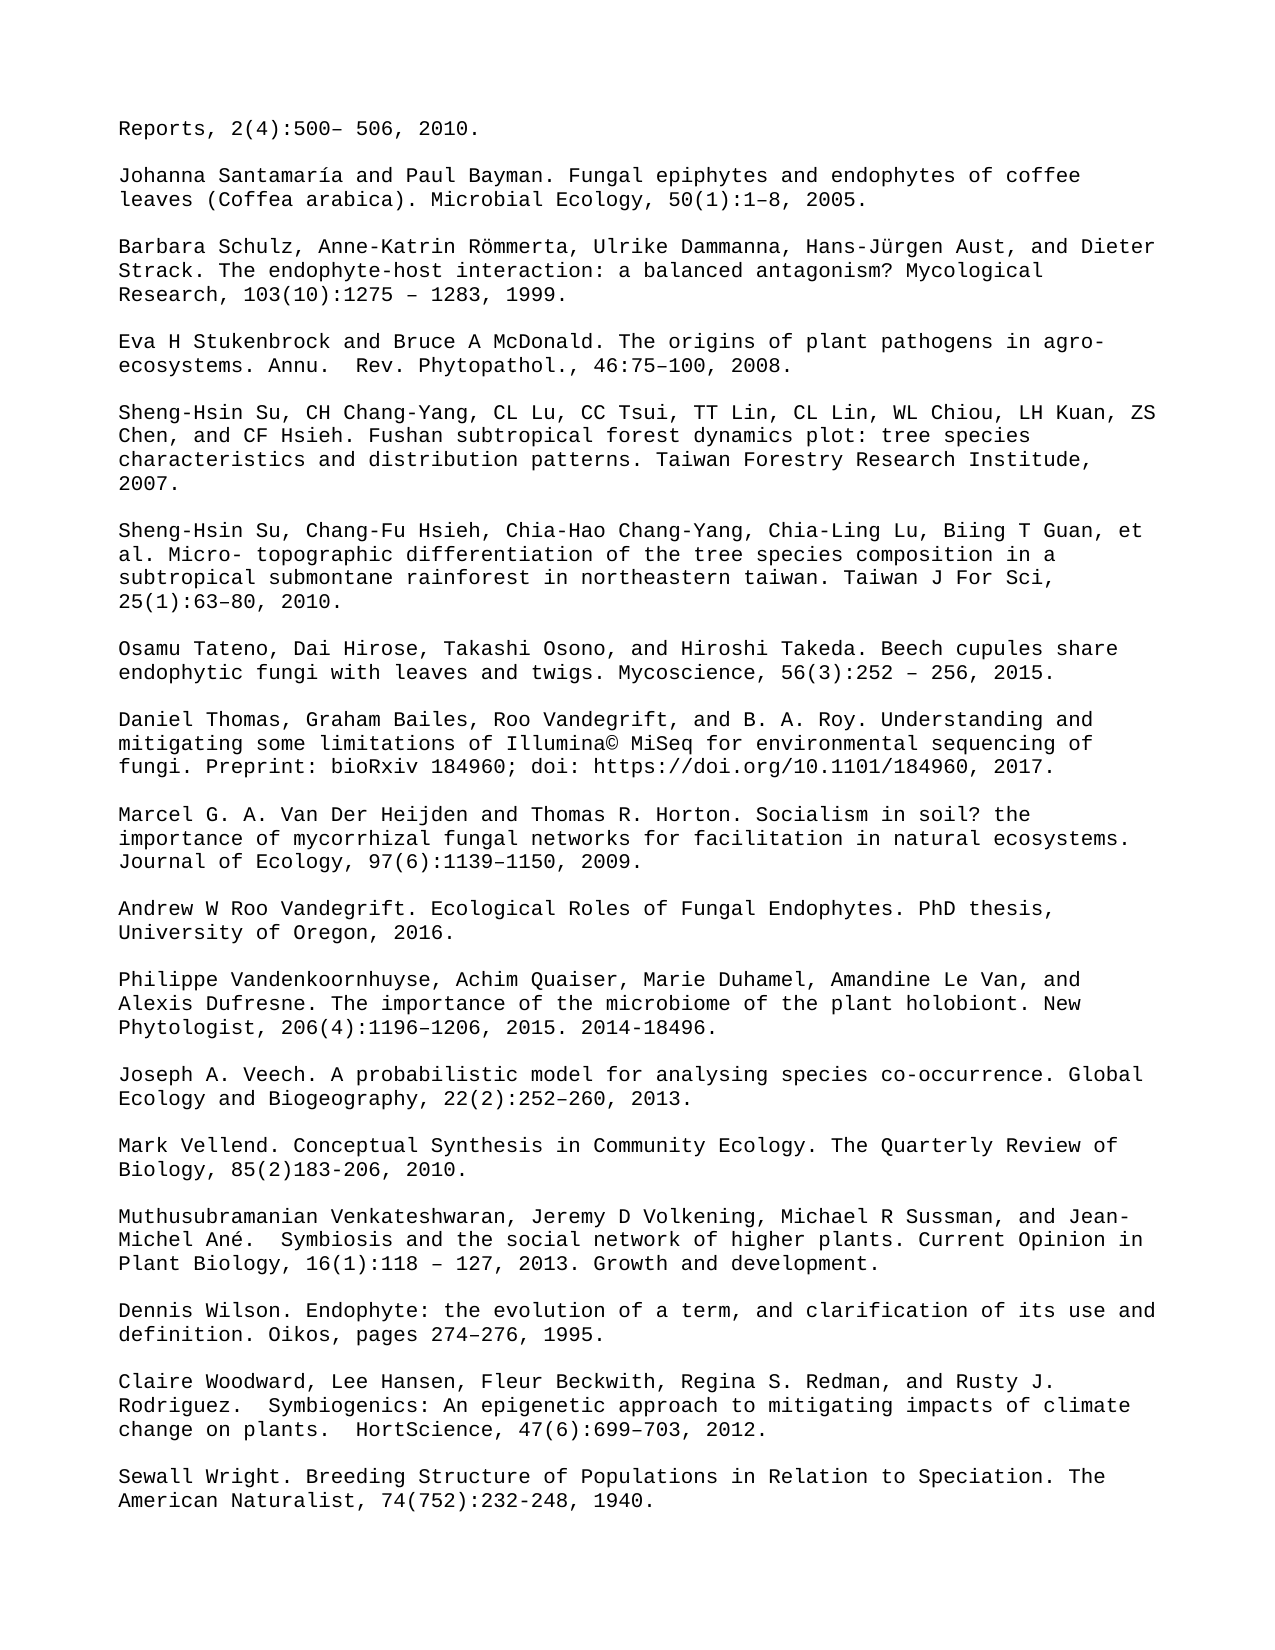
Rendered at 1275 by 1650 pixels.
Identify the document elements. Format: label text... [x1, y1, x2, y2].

text Sewall Wright. Breeding Structure of Populations in Relation to Speciation. The American Naturalist, 74(752):232-248, 1940. [118, 1466, 1157, 1513]
text Philippe Vandenkoornhuyse, Achim Quaiser, Marie Duhamel, Amandine Le Van, and Alexis Dufresne. The importance of the microbiome of the plant holobiont. New Phytologist, 206(4):1196–1206, 2015. 2014-18496. [118, 969, 1157, 1040]
text Johanna Santamaría and Paul Bayman. Fungal epiphytes and endophytes of coffee leaves (Coffea arabica). Microbial Ecology, 50(1):1–8, 2005. [118, 165, 1157, 213]
text Marcel G. A. Van Der Heijden and Thomas R. Horton. Socialism in soil? the importance of mycorrhizal fungal networks for facilitation in natural ecosystems. Journal of Ecology, 97(6):1139–1150, 2009. [118, 804, 1157, 875]
text Osamu Tateno, Dai Hirose, Takashi Osono, and Hiroshi Takeda. Beech cupules share endophytic fungi with leaves and twigs. Mycoscience, 56(3):252 – 256, 2015. [118, 638, 1157, 686]
text Eva H Stukenbrock and Bruce A McDonald. The origins of plant pathogens in agro-ecosystems. Annu. Rev. Phytopathol., 46:75–100, 2008. [118, 331, 1157, 378]
text Claire Woodward, Lee Hansen, Fleur Beckwith, Regina S. Redman, and Rusty J. Rodriguez. Symbiogenics: An epigenetic approach to mitigating impacts of climate change on plants. HortScience, 47(6):699–703, 2012. [118, 1371, 1157, 1442]
text Joseph A. Veech. A probabilistic model for analysing species co-occurrence. Global Ecology and Biogeography, 22(2):252–260, 2013. [118, 1064, 1157, 1111]
text Dennis Wilson. Endophyte: the evolution of a term, and clarification of its use and definition. Oikos, pages 274–276, 1995. [118, 1300, 1157, 1348]
text Muthusubramanian Venkateshwaran, Jeremy D Volkening, Michael R Sussman, and Jean-Michel Ané. Symbiosis and the social network of higher plants. Current Opinion in Plant Biology, 16(1):118 – 127, 2013. Growth and development. [118, 1206, 1157, 1277]
text Daniel Thomas, Graham Bailes, Roo Vandegrift, and B. A. Roy. Understanding and mitigating some limitations of Illumina© MiSeq for environmental sequencing of fungi. Preprint: bioRxiv 184960; doi: https://doi.org/10.1101/184960, 2017. [118, 709, 1157, 780]
text Sheng-Hsin Su, CH Chang-Yang, CL Lu, CC Tsui, TT Lin, CL Lin, WL Chiou, LH Kuan, ZS Chen, and CF Hsieh. Fushan subtropical forest dynamics plot: tree species characteristics and distribution patterns. Taiwan Forestry Research Institude, 2007. [118, 402, 1157, 496]
text Andrew W Roo Vandegrift. Ecological Roles of Fungal Endophytes. PhD thesis, University of Oregon, 2016. [118, 898, 1157, 946]
text Barbara Schulz, Anne-Katrin Römmerta, Ulrike Dammanna, Hans-Jürgen Aust, and Dieter Strack. The endophyte-host interaction: a balanced antagonism? Mycological Research, 103(10):1275 – 1283, 1999. [118, 236, 1157, 307]
text Reports, 2(4):500– 506, 2010. [118, 118, 1157, 142]
text Sheng-Hsin Su, Chang-Fu Hsieh, Chia-Hao Chang-Yang, Chia-Ling Lu, Biing T Guan, et al. Micro- topographic differentiation of the tree species composition in a subtropical submontane rainforest in northeastern taiwan. Taiwan J For Sci, 25(1):63–80, 2010. [118, 520, 1157, 615]
text Mark Vellend. Conceptual Synthesis in Community Ecology. The Quarterly Review of Biology, 85(2)183-206, 2010. [118, 1135, 1157, 1182]
